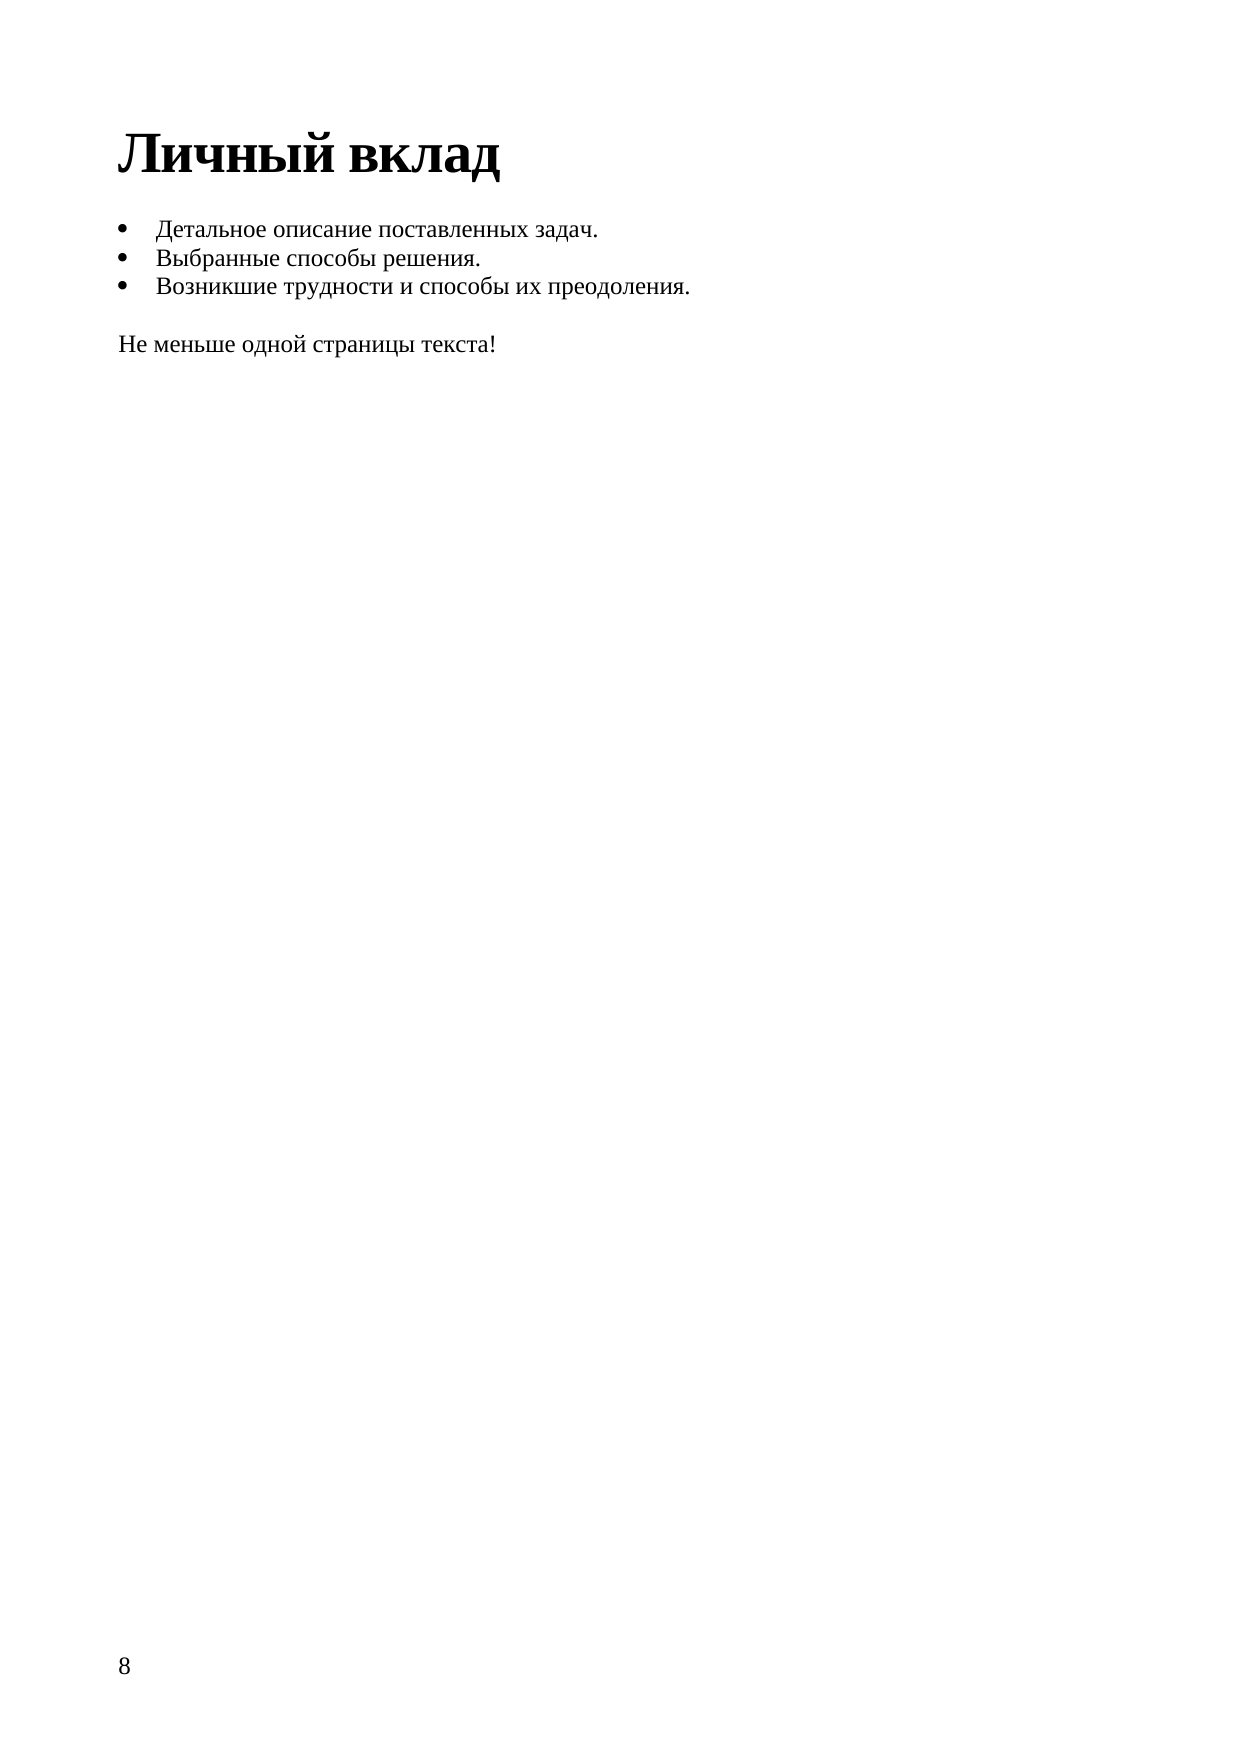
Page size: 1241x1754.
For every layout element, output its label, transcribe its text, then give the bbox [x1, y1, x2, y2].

list Выбранные способы решения. [118, 243, 1122, 271]
list Возникшие трудности и способы их преодоления. [118, 271, 1122, 300]
list Детальное описание поставленных задач. [118, 214, 1122, 243]
title Личный вклад [118, 118, 1122, 185]
text Не меньше одной страницы текста! [118, 329, 1122, 358]
